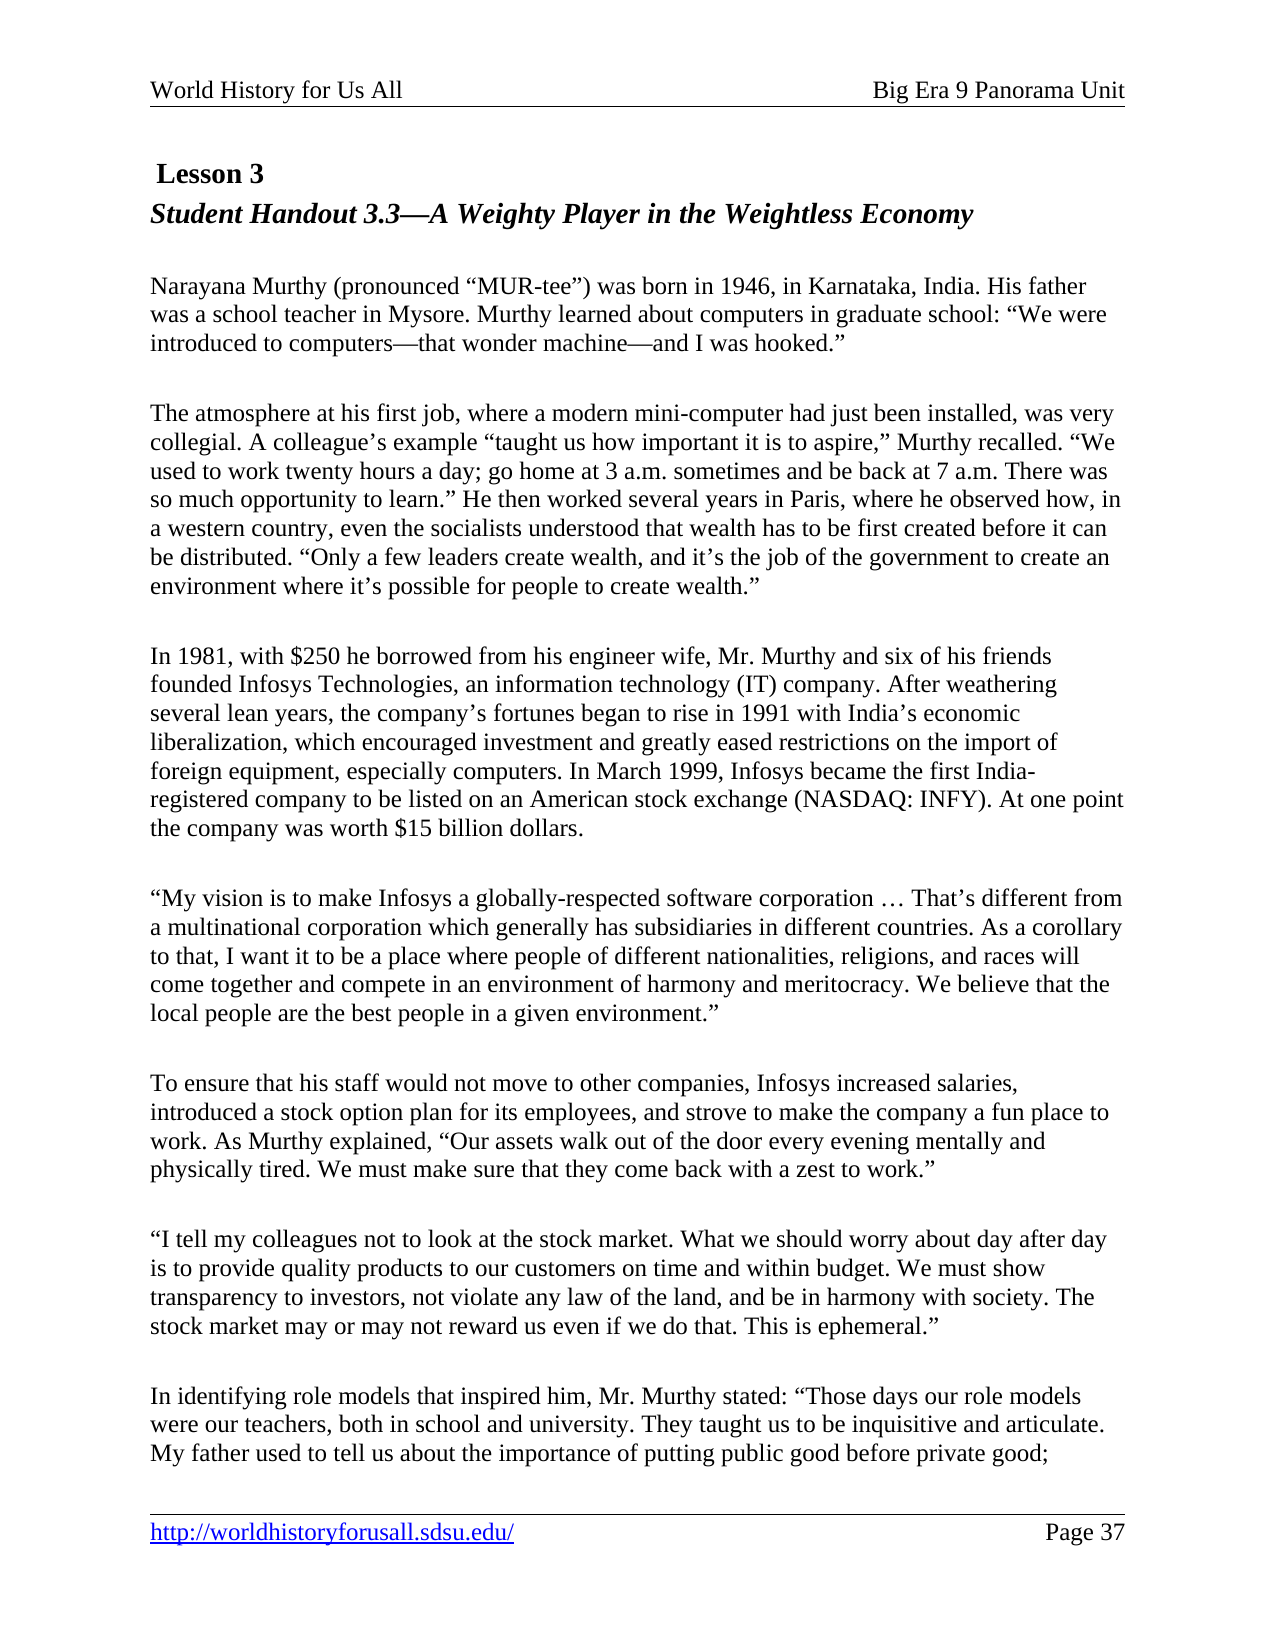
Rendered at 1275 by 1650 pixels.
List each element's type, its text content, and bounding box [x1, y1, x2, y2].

text “My vision is to make Infosys a globally-respected software corporation … That’s different from a multinational corporation which generally has subsidiaries in different countries. As a corollary to that, I want it to be a place where people of different nationalities, religions, and races will come together and compete in an environment of harmony and meritocracy. We believe that the local people are the best people in a given environment.” [150, 883, 1125, 1027]
text Student Handout 3.3—A Weighty Player in the Weightless Economy [150, 196, 1125, 229]
text In identifying role models that inspired him, Mr. Murthy stated: “Those days our role models were our teachers, both in school and university. They taught us to be inquisitive and articulate. My father used to tell us about the importance of putting public good before private good; [150, 1381, 1125, 1467]
text The atmosphere at his first job, where a modern mini-computer had just been installed, was very collegial. A colleague’s example “taught us how important it is to aspire,” Murthy recalled. “We used to work twenty hours a day; go home at 3 a.m. sometimes and be back at 7 a.m. There was so much opportunity to learn.” He then worked several years in Paris, where he observed how, in a western country, even the socialists understood that wealth has to be first created before it can be distributed. “Only a few leaders create wealth, and it’s the job of the government to create an environment where it’s possible for people to create wealth.” [150, 398, 1125, 599]
text To ensure that his staff would not move to other companies, Infosys increased salaries, introduced a stock option plan for its employees, and strove to make the company a fun place to work. As Murthy explained, “Our assets walk out of the door every evening mentally and physically tired. We must make sure that they come back with a zest to work.” [150, 1068, 1125, 1183]
text Narayana Murthy (pronounced “MUR-tee”) was born in 1946, in Karnataka, India. His father was a school teacher in Mysore. Murthy learned about computers in graduate school: “We were introduced to computers—that wonder machine—and I was hooked.” [150, 271, 1125, 357]
text In 1981, with $250 he borrowed from his engineer wife, Mr. Murthy and six of his friends founded Infosys Technologies, an information technology (IT) company. After weathering several lean years, the company’s fortunes began to rise in 1991 with India’s economic liberalization, which encouraged investment and greatly eased restrictions on the import of foreign equipment, especially computers. In March 1999, Infosys became the first India-registered company to be listed on an American stock exchange (NASDAQ: INFY). At one point the company was worth $15 billion dollars. [150, 641, 1125, 842]
text Lesson 3 [150, 156, 1125, 190]
text “I tell my colleagues not to look at the stock market. What we should worry about day after day is to provide quality products to our customers on time and within budget. We must show transparency to investors, not violate any law of the land, and be in harmony with society. The stock market may or may not reward us even if we do that. This is ephemeral.” [150, 1224, 1125, 1339]
